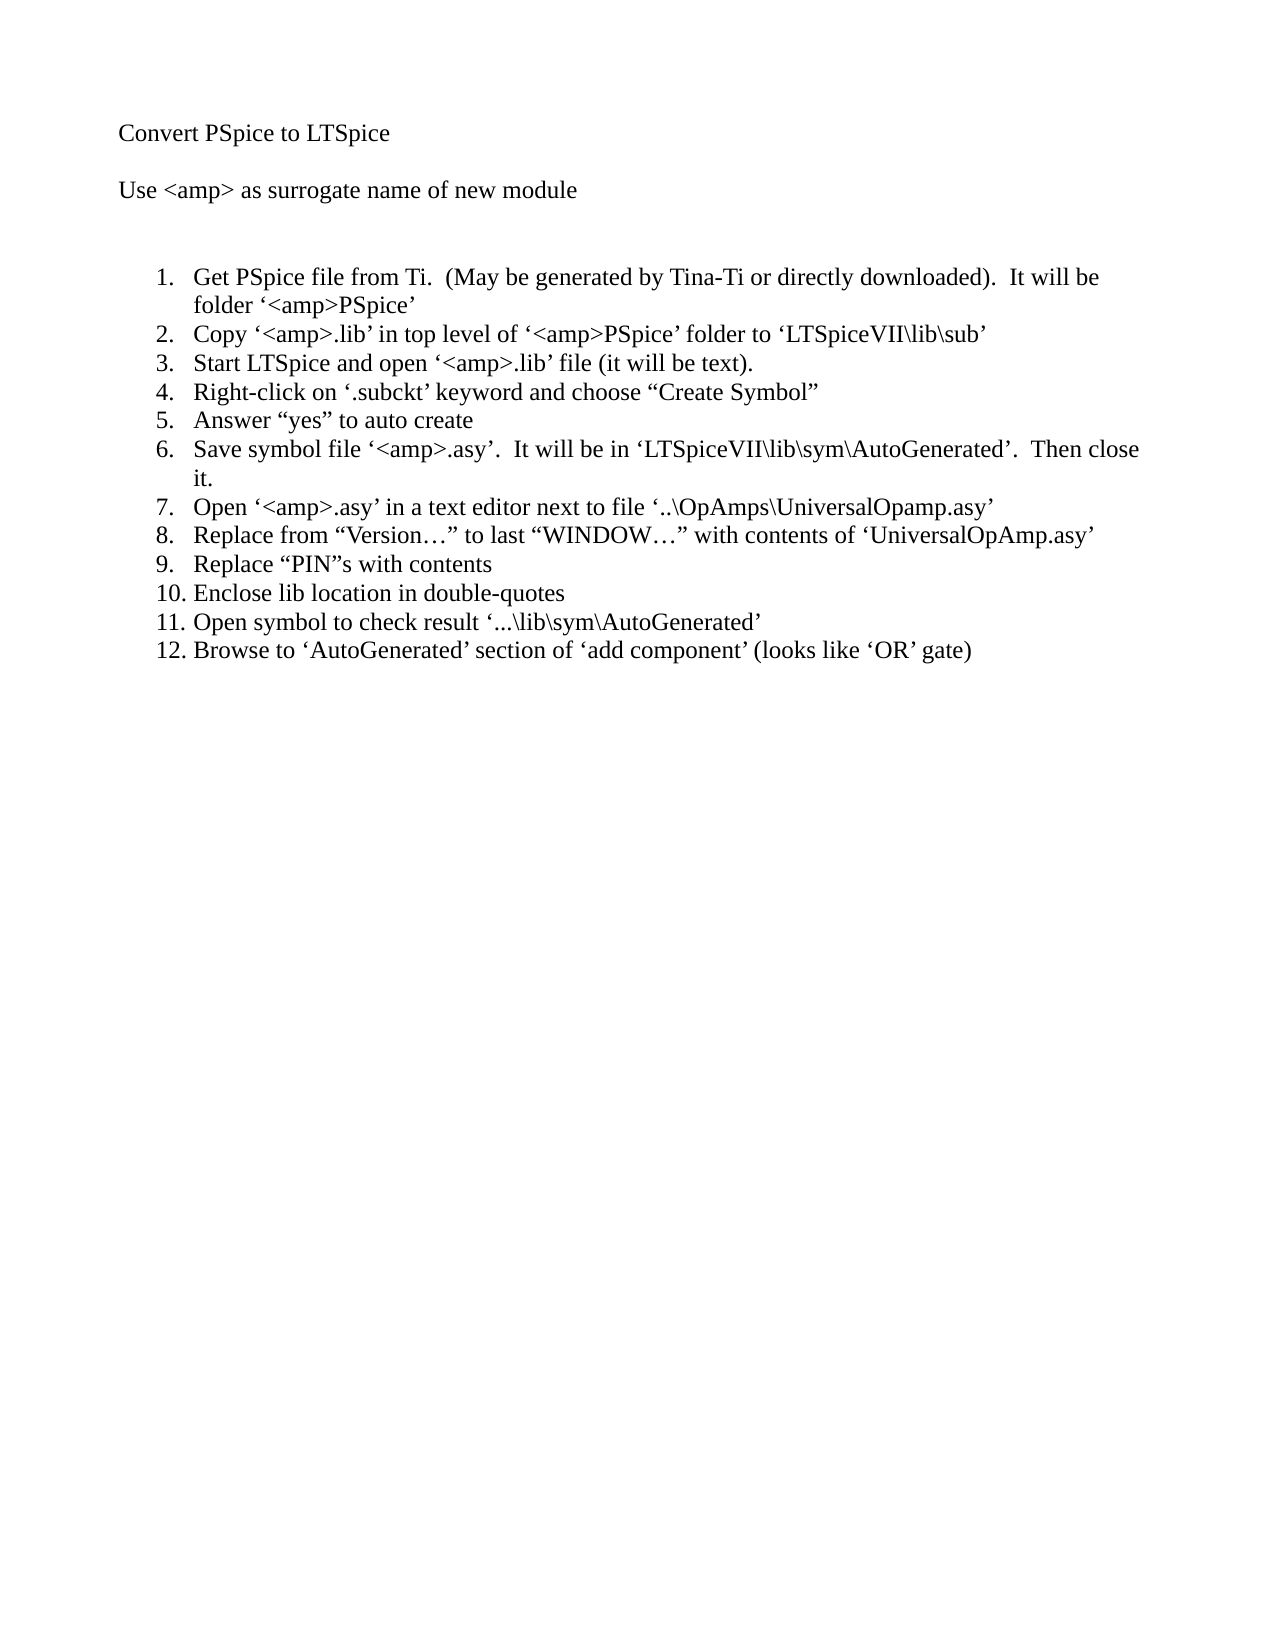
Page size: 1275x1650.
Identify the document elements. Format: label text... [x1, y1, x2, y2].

text Convert PSpice to LTSpice [118, 118, 1157, 147]
list Open symbol to check result ‘...\lib\sym\AutoGenerated’ [156, 607, 1157, 636]
list Start LTSpice and open ‘<amp>.lib’ file (it will be text). [156, 348, 1157, 377]
list Replace from “Version…” to last “WINDOW…” with contents of ‘UniversalOpAmp.asy’ [156, 521, 1157, 549]
text Use <amp> as surrogate name of new module [118, 176, 1157, 204]
list Copy ‘<amp>.lib’ in top level of ‘<amp>PSpice’ folder to ‘LTSpiceVII\lib\sub’ [156, 319, 1157, 348]
list Answer “yes” to auto create [156, 406, 1157, 434]
list Right-click on ‘.subckt’ keyword and choose “Create Symbol” [156, 377, 1157, 406]
list Get PSpice file from Ti. (May be generated by Tina-Ti or directly downloaded). It will be folder ‘<amp>PSpice’ [156, 262, 1157, 319]
list Replace “PIN”s with contents [156, 549, 1157, 578]
list Enclose lib location in double-quotes [156, 578, 1157, 607]
list Open ‘<amp>.asy’ in a text editor next to file ‘..\OpAmps\UniversalOpamp.asy’ [156, 492, 1157, 521]
list Save symbol file ‘<amp>.asy’. It will be in ‘LTSpiceVII\lib\sym\AutoGenerated’. Then close it. [156, 434, 1157, 492]
list Browse to ‘AutoGenerated’ section of ‘add component’ (looks like ‘OR’ gate) [156, 636, 1157, 664]
